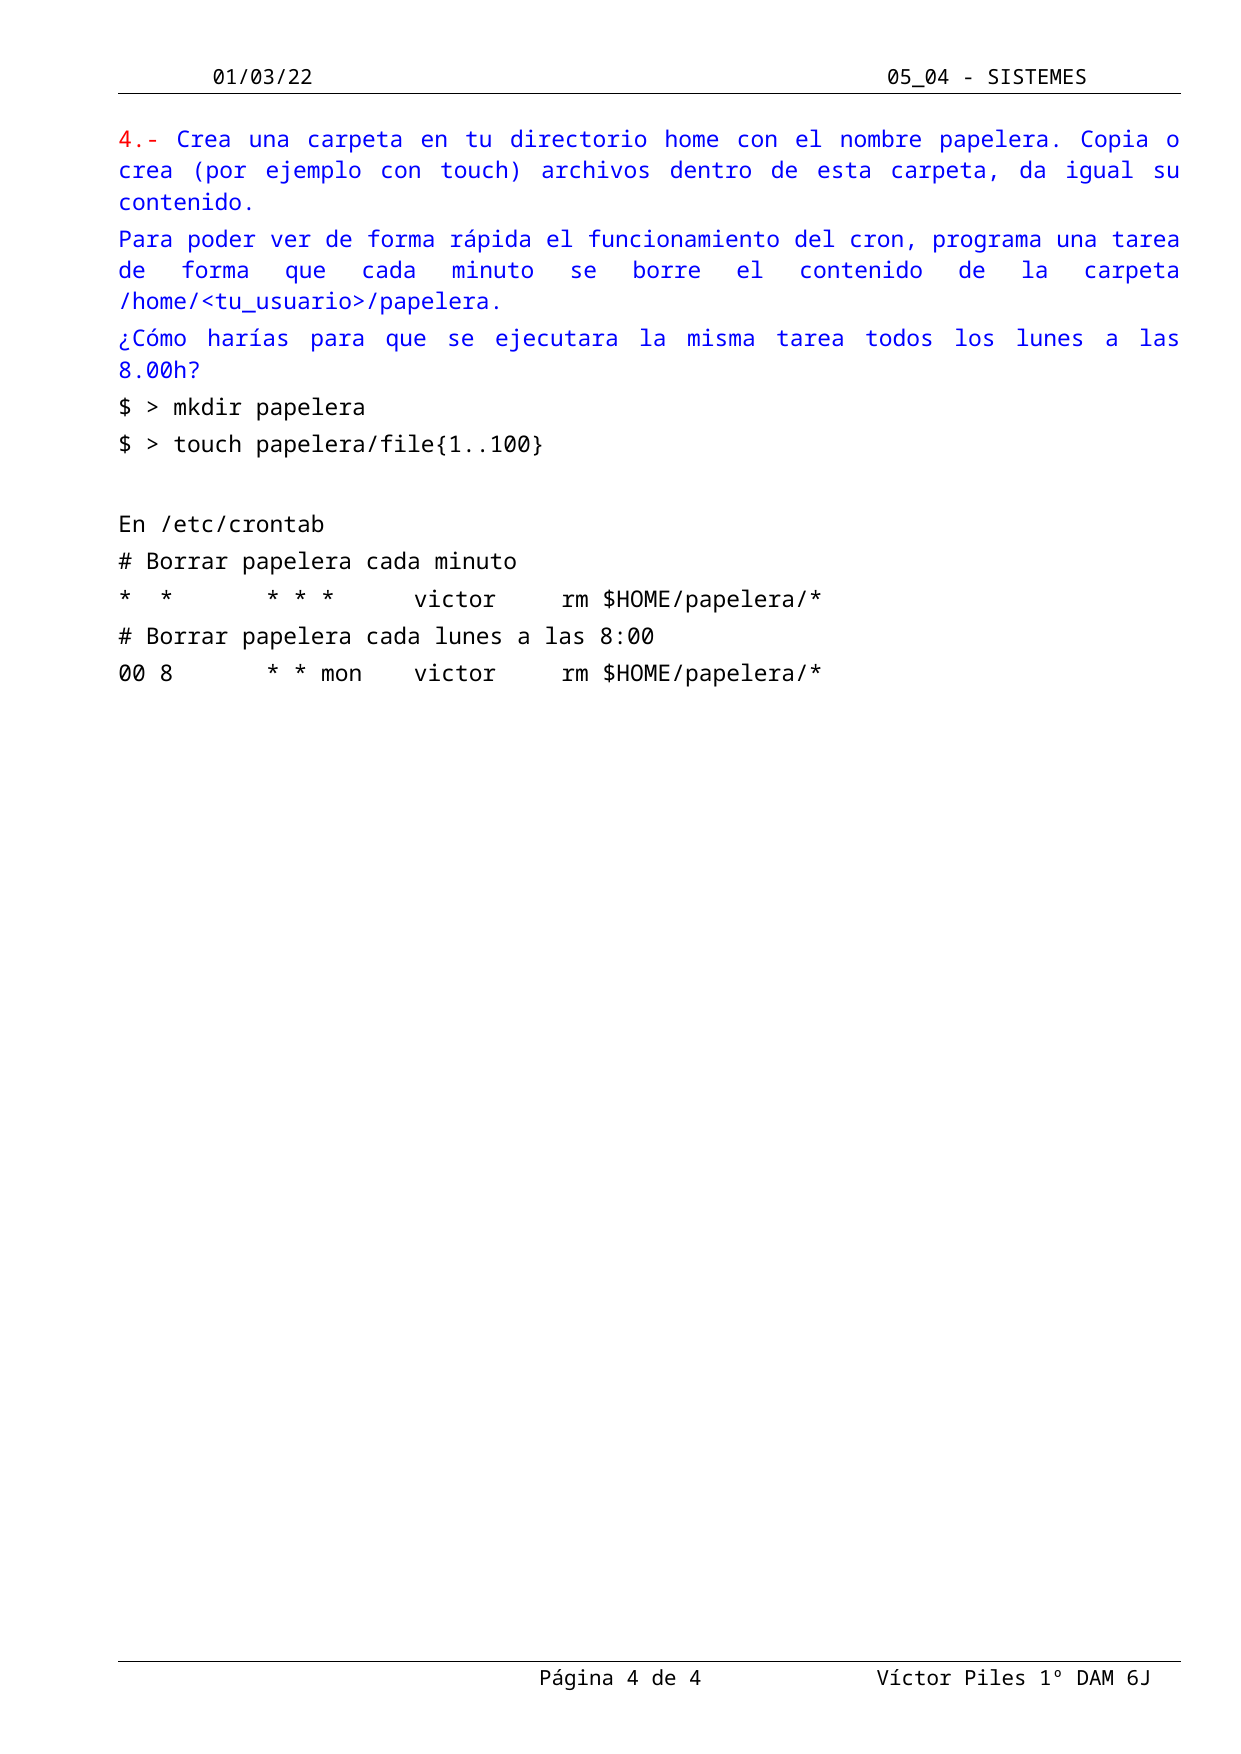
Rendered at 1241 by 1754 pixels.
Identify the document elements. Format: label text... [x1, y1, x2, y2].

text 00 8 * * mon victor rm $HOME/papelera/* [118, 657, 1181, 688]
text # Borrar papelera cada minuto [118, 545, 1181, 577]
text Para poder ver de forma rápida el funcionamiento del cron, programa una tarea de forma que cada minuto se borre el contenido de la carpeta /home/<tu_usuario>/papelera. [118, 223, 1181, 316]
text $ > mkdir papelera [118, 391, 1181, 422]
text * * * * * victor rm $HOME/papelera/* [118, 582, 1181, 614]
text # Borrar papelera cada lunes a las 8:00 [118, 620, 1181, 651]
text 4.- Crea una carpeta en tu directorio home con el nombre papelera. Copia o crea (por ejemplo con touch) archivos dentro de esta carpeta, da igual su contenido. [118, 123, 1181, 217]
text En /etc/crontab [118, 508, 1181, 539]
text ¿Cómo harías para que se ejecutara la misma tarea todos los lunes a las 8.00h? [118, 322, 1181, 385]
text $ > touch papelera/file{1..100} [118, 428, 1181, 459]
